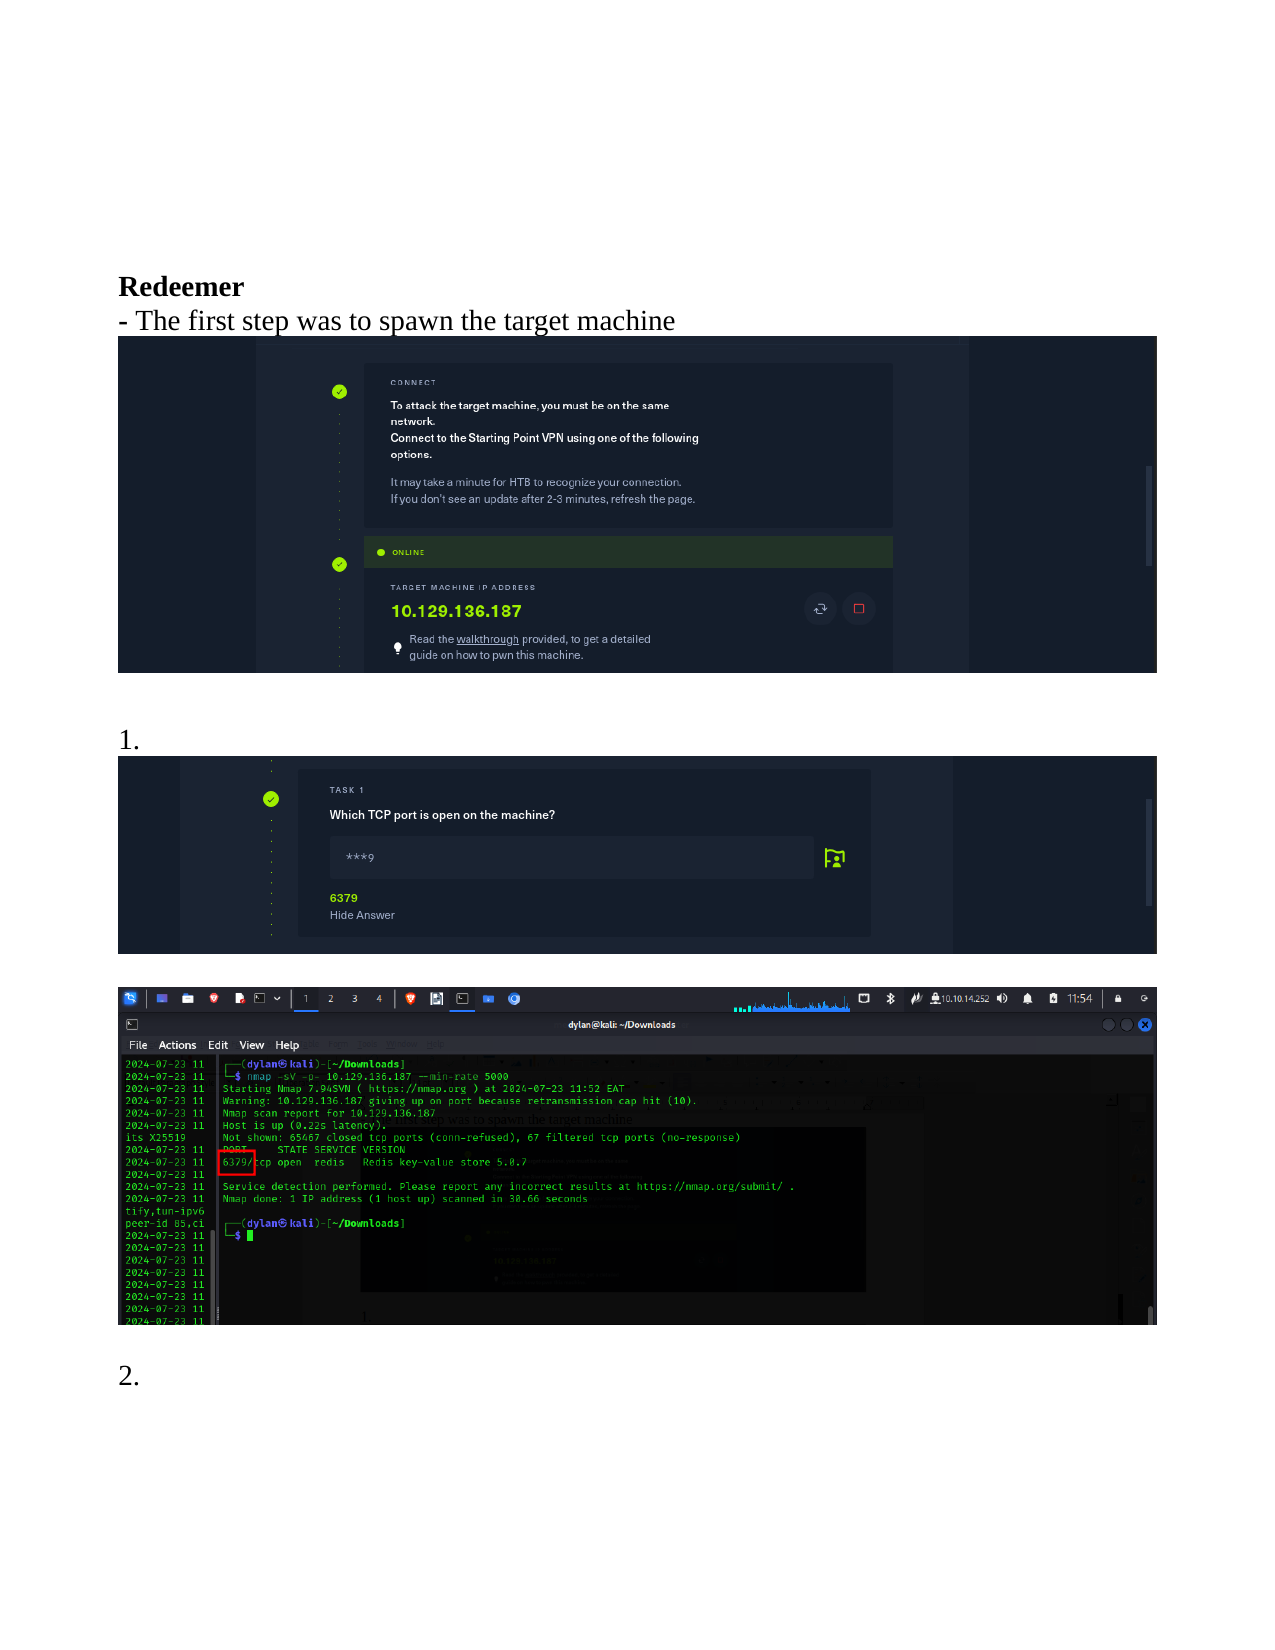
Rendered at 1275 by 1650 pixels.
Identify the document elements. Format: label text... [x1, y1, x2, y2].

picture [118, 987, 1157, 1325]
text Redeemer [118, 269, 1157, 303]
picture [118, 756, 1157, 954]
text - The first step was to spawn the target machine [118, 303, 1157, 336]
picture [118, 336, 1157, 673]
text 2. [118, 1358, 1157, 1391]
text 1. [118, 722, 1157, 756]
